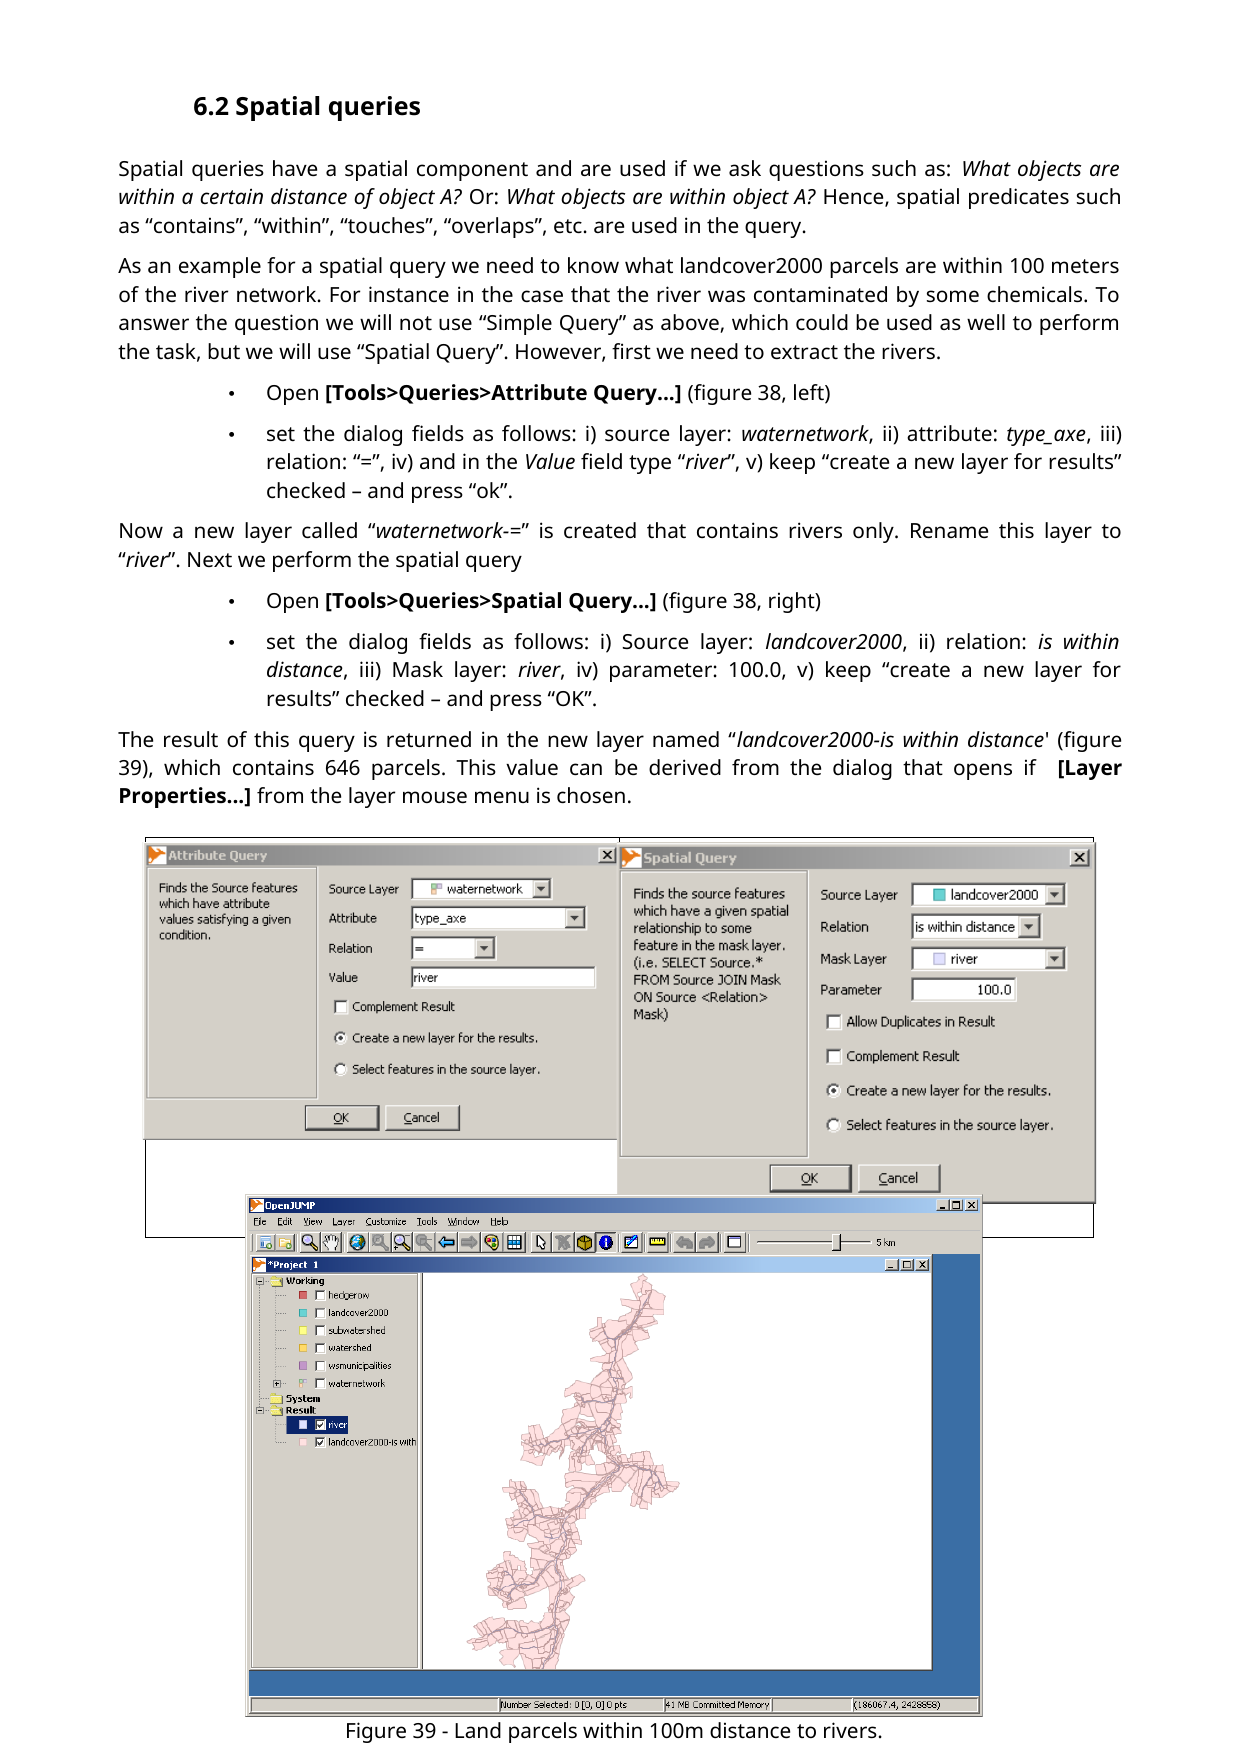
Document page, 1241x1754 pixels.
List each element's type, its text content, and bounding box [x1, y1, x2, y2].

text Figure 38 - left: Attribute Query dialog, right: Spatial Query dialog [145, 1250, 245, 1278]
list set the dialog fields as follows: i) Source layer: landcover2000, ii) relation: is within distance, iii) Mask layer: river, iv) parameter: 100.0, v) keep “create a new layer for results” checked – and press “OK”. [228, 627, 1122, 712]
list 6.2 Spatial queries [156, 88, 1122, 123]
text Spatial queries have a spatial component and are used if we ask questions such as: What objects are within a certain distance of object A? Or: What objects are within object A? Hence, spatial predicates such as “contains”, “within”, “touches”, “overlaps”, etc. are used in the query. [118, 154, 1122, 239]
table_header [146, 1140, 616, 1237]
list Open [Tools>Queries>Attribute Query...] (figure 38, left) [228, 378, 1122, 406]
list The result of this query is returned in the new layer named “landcover2000-is within distance' (figure 39), which contains 646 parcels. This value can be derived from the dialog that opens if [Layer Properties...] from the layer mouse menu is chosen. [118, 725, 1122, 810]
list Open [Tools>Queries>Spatial Query...] (figure 38, right) [228, 586, 1122, 614]
table_header [146, 838, 619, 842]
list Now a new layer called “waternetwork-=” is created that contains rivers only. Rename this layer to “river”. Next we perform the spatial query [118, 517, 1122, 573]
table_header [620, 838, 1093, 842]
text As an example for a spatial query we need to know what landcover2000 parcels are within 100 meters of the river network. For instance in the case that the river was contaminated by some chemicals. To answer the question we will not use “Simple Query” as above, which could be used as well to perform the task, but we will use “Spatial Query”. However, first we need to extract the rivers. [118, 252, 1122, 365]
table_header [983, 1204, 1093, 1237]
picture [142, 842, 1097, 1717]
text Figure 39 - Land parcels within 100m distance to rivers. [262, 1717, 966, 1745]
list set the dialog fields as follows: i) source layer: waternetwork, ii) attribute: type_axe, iii) relation: “=”, iv) and in the Value field type “river”, v) keep “create a new layer for results” checked – and press “ok”. [228, 419, 1122, 504]
text Figure 38 - left: Attribute Query dialog, right: Spatial Query dialog [983, 1250, 1093, 1278]
